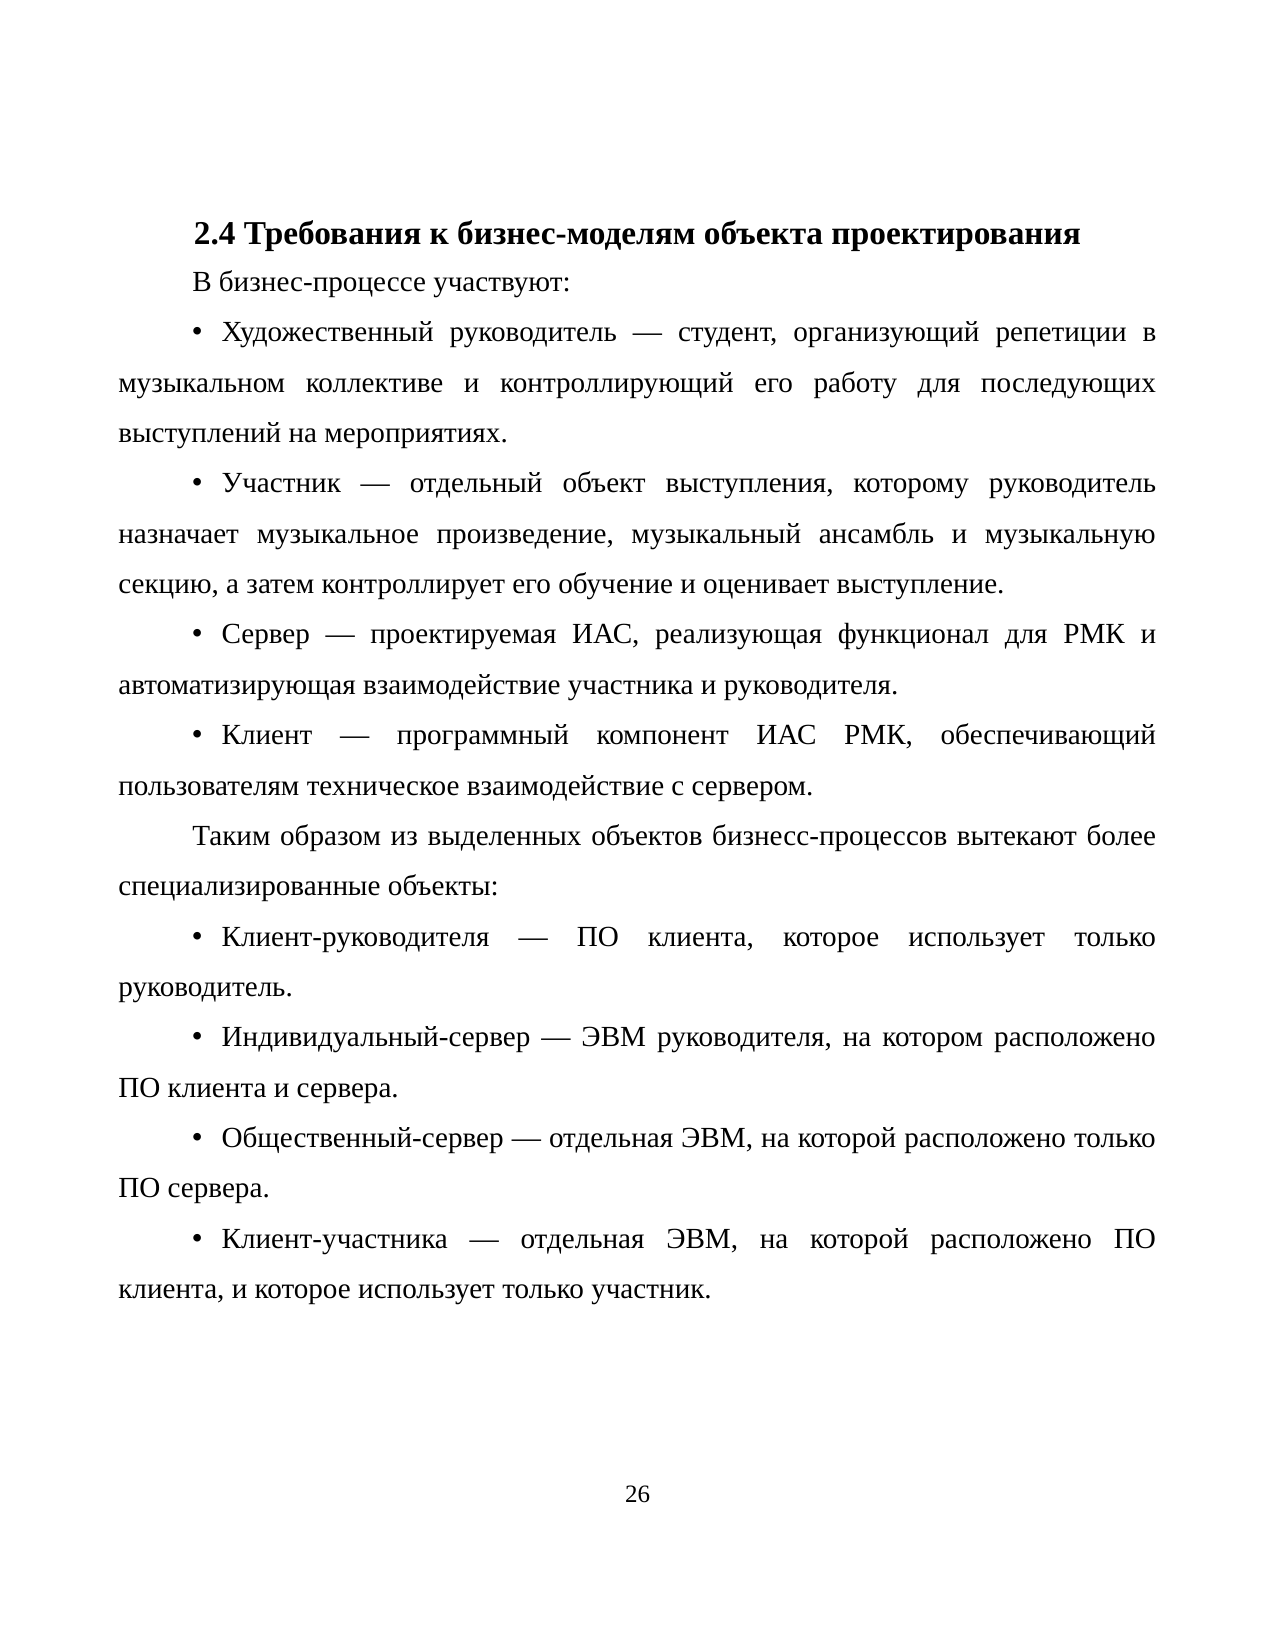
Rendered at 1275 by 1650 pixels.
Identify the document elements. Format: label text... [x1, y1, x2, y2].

list Клиент-участника — отдельная ЭВМ, на которой расположено ПО клиента, и которое использует только участник. [118, 1221, 1157, 1305]
list Участник — отдельный объект выступления, которому руководитель назначает музыкальное произведение, музыкальный ансамбль и музыкальную секцию, а затем контроллирует его обучение и оценивает выступление. [118, 466, 1157, 600]
text Таким образом из выделенных объектов бизнесс-процессов вытекают более специализированные объекты: [118, 818, 1157, 902]
list Клиент-руководителя — ПО клиента, которое использует только руководитель. [118, 919, 1157, 1003]
list Индивидуальный-сервер — ЭВМ руководителя, на котором расположено ПО клиента и сервера. [118, 1019, 1157, 1103]
list Художественный руководитель — студент, организующий репетиции в музыкальном коллективе и контроллирующий его работу для последующих выступлений на мероприятиях. [118, 314, 1157, 449]
list Общественный-сервер — отдельная ЭВМ, на которой расположено только ПО сервера. [118, 1120, 1157, 1204]
subtitle 2.4 Требования к бизнес-моделям объекта проектирования [118, 213, 1157, 252]
list Клиент — программный компонент ИАС РМК, обеспечивающий пользователям техническое взаимодействие с сервером. [118, 717, 1157, 801]
list Сервер — проектируемая ИАС, реализующая функционал для РМК и автоматизирующая взаимодействие участника и руководителя. [118, 617, 1157, 701]
text В бизнес-процессе участвуют: [118, 264, 1157, 298]
